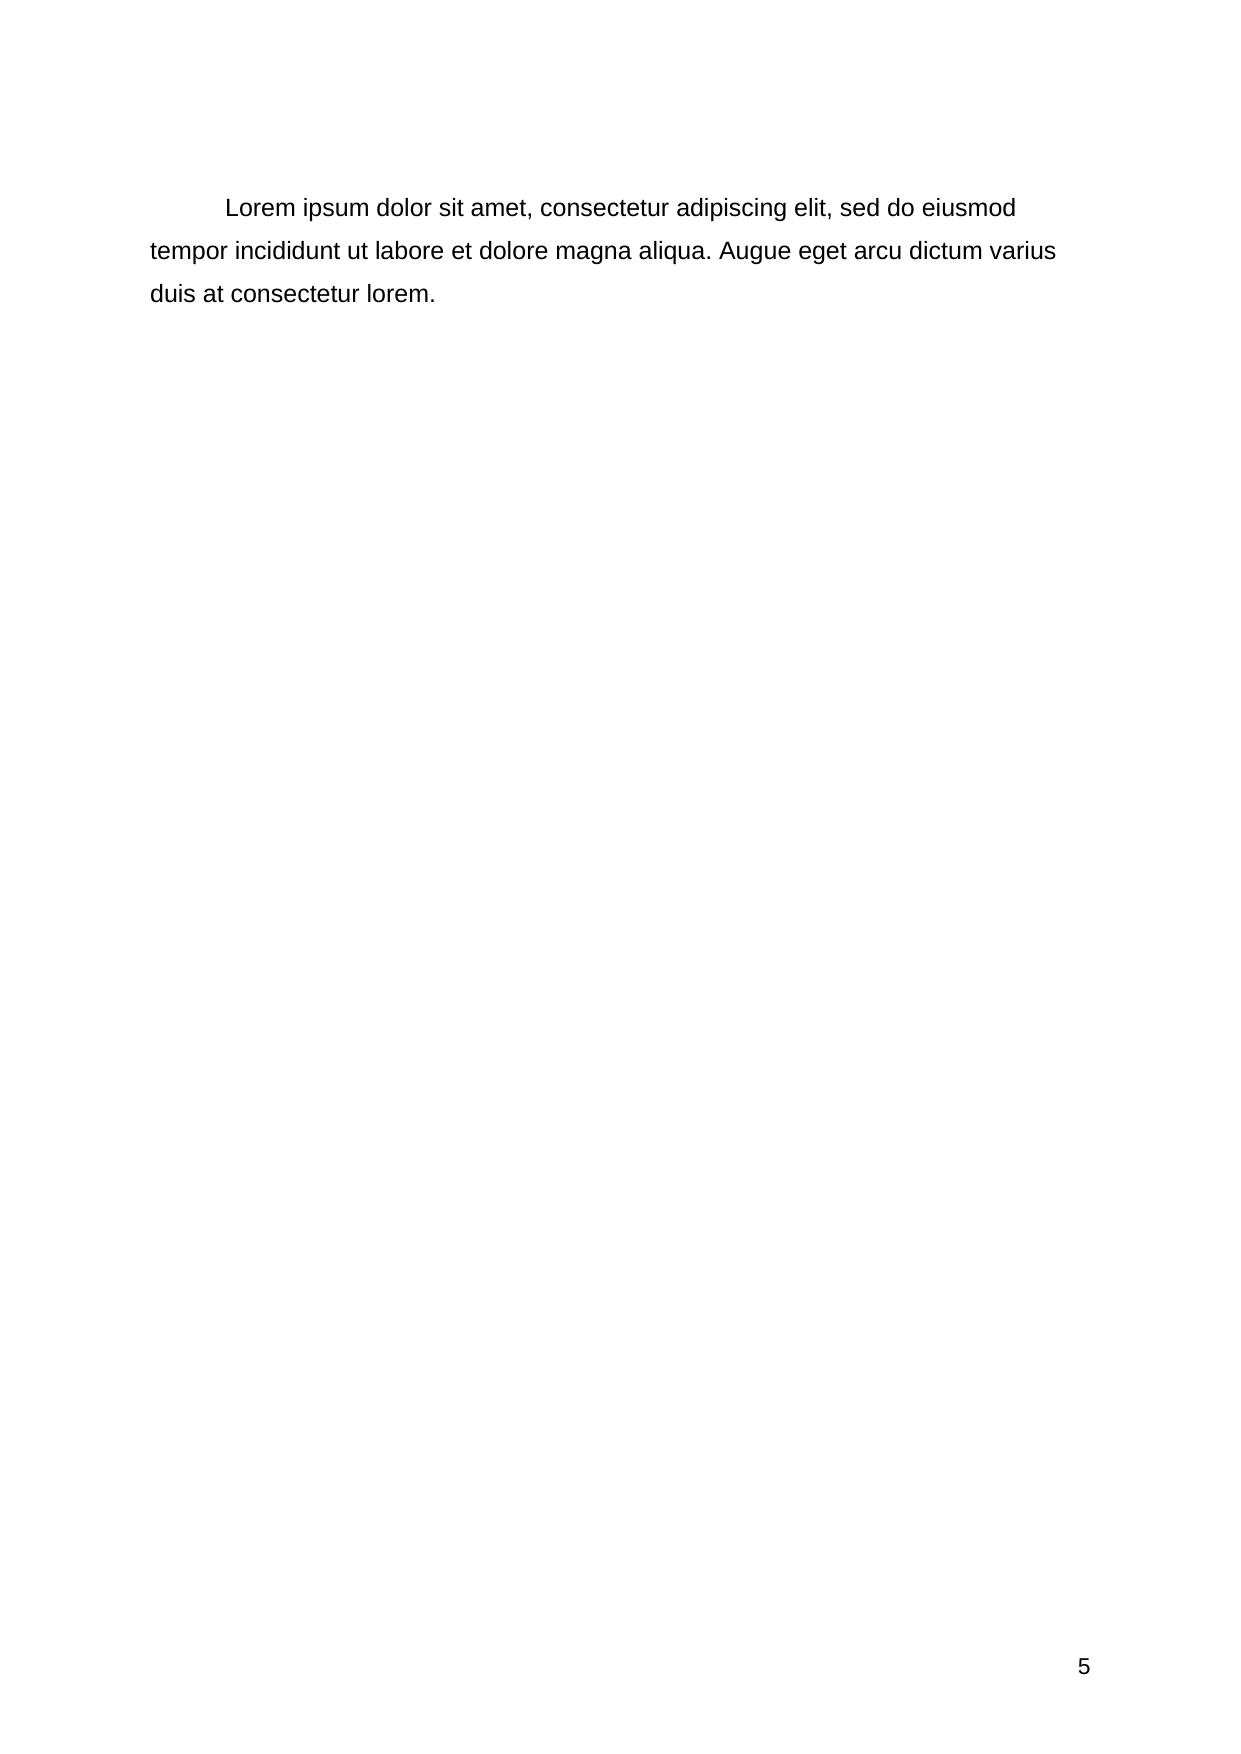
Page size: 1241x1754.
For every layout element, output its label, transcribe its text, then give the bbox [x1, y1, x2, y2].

text Lorem ipsum dolor sit amet, consectetur adipiscing elit, sed do eiusmod tempor incididunt ut labore et dolore magna aliqua. Augue eget arcu dictum varius duis at consectetur lorem. [150, 193, 1090, 308]
